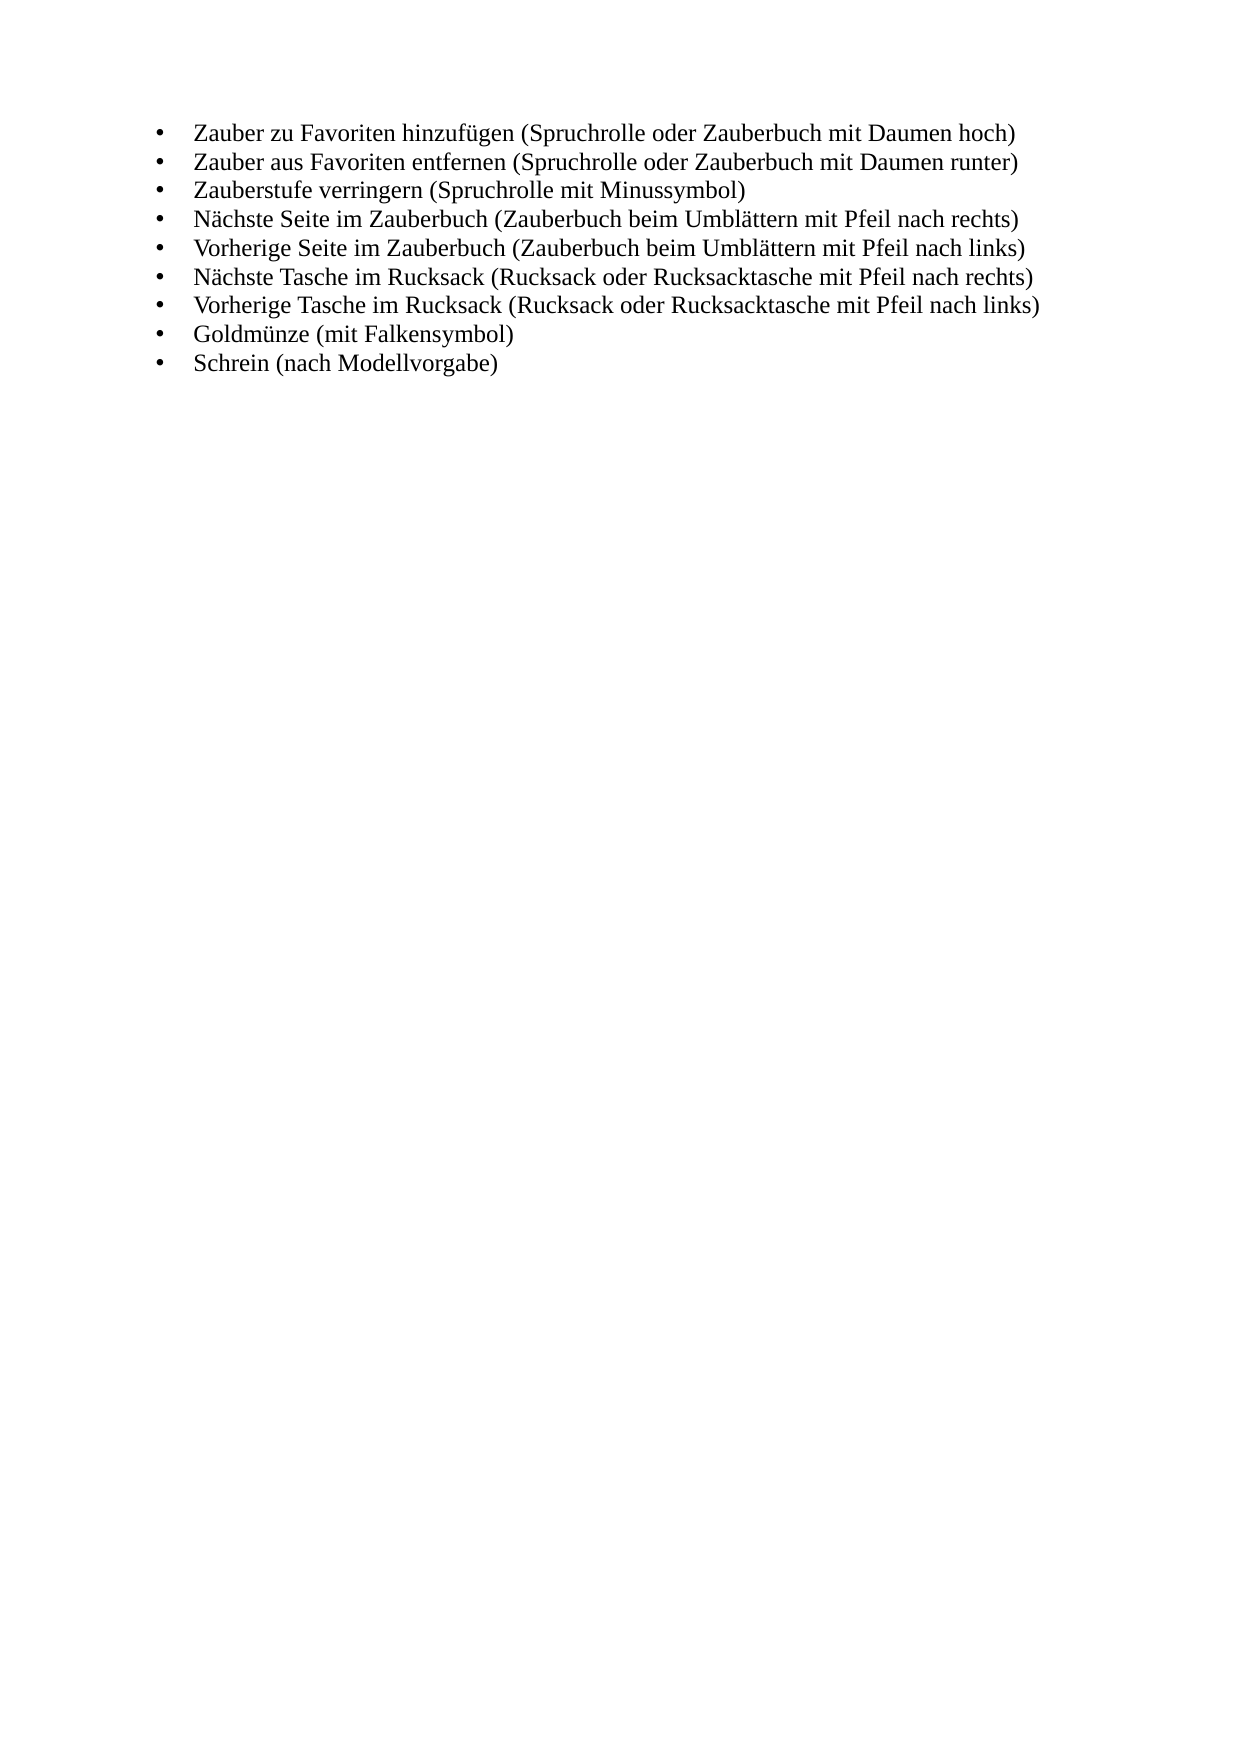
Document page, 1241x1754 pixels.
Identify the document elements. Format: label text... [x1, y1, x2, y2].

list Schrein (nach Modellvorgabe) [156, 348, 1122, 377]
list Goldmünze (mit Falkensymbol) [156, 319, 1122, 348]
list Vorherige Tasche im Rucksack (Rucksack oder Rucksacktasche mit Pfeil nach links) [156, 291, 1122, 319]
list Zauber aus Favoriten entfernen (Spruchrolle oder Zauberbuch mit Daumen runter) [156, 147, 1122, 176]
list Nächste Seite im Zauberbuch (Zauberbuch beim Umblättern mit Pfeil nach rechts) [156, 204, 1122, 233]
list Zauber zu Favoriten hinzufügen (Spruchrolle oder Zauberbuch mit Daumen hoch) [156, 118, 1122, 147]
list Vorherige Seite im Zauberbuch (Zauberbuch beim Umblättern mit Pfeil nach links) [156, 233, 1122, 262]
list Zauberstufe verringern (Spruchrolle mit Minussymbol) [156, 176, 1122, 204]
list Nächste Tasche im Rucksack (Rucksack oder Rucksacktasche mit Pfeil nach rechts) [156, 262, 1122, 291]
